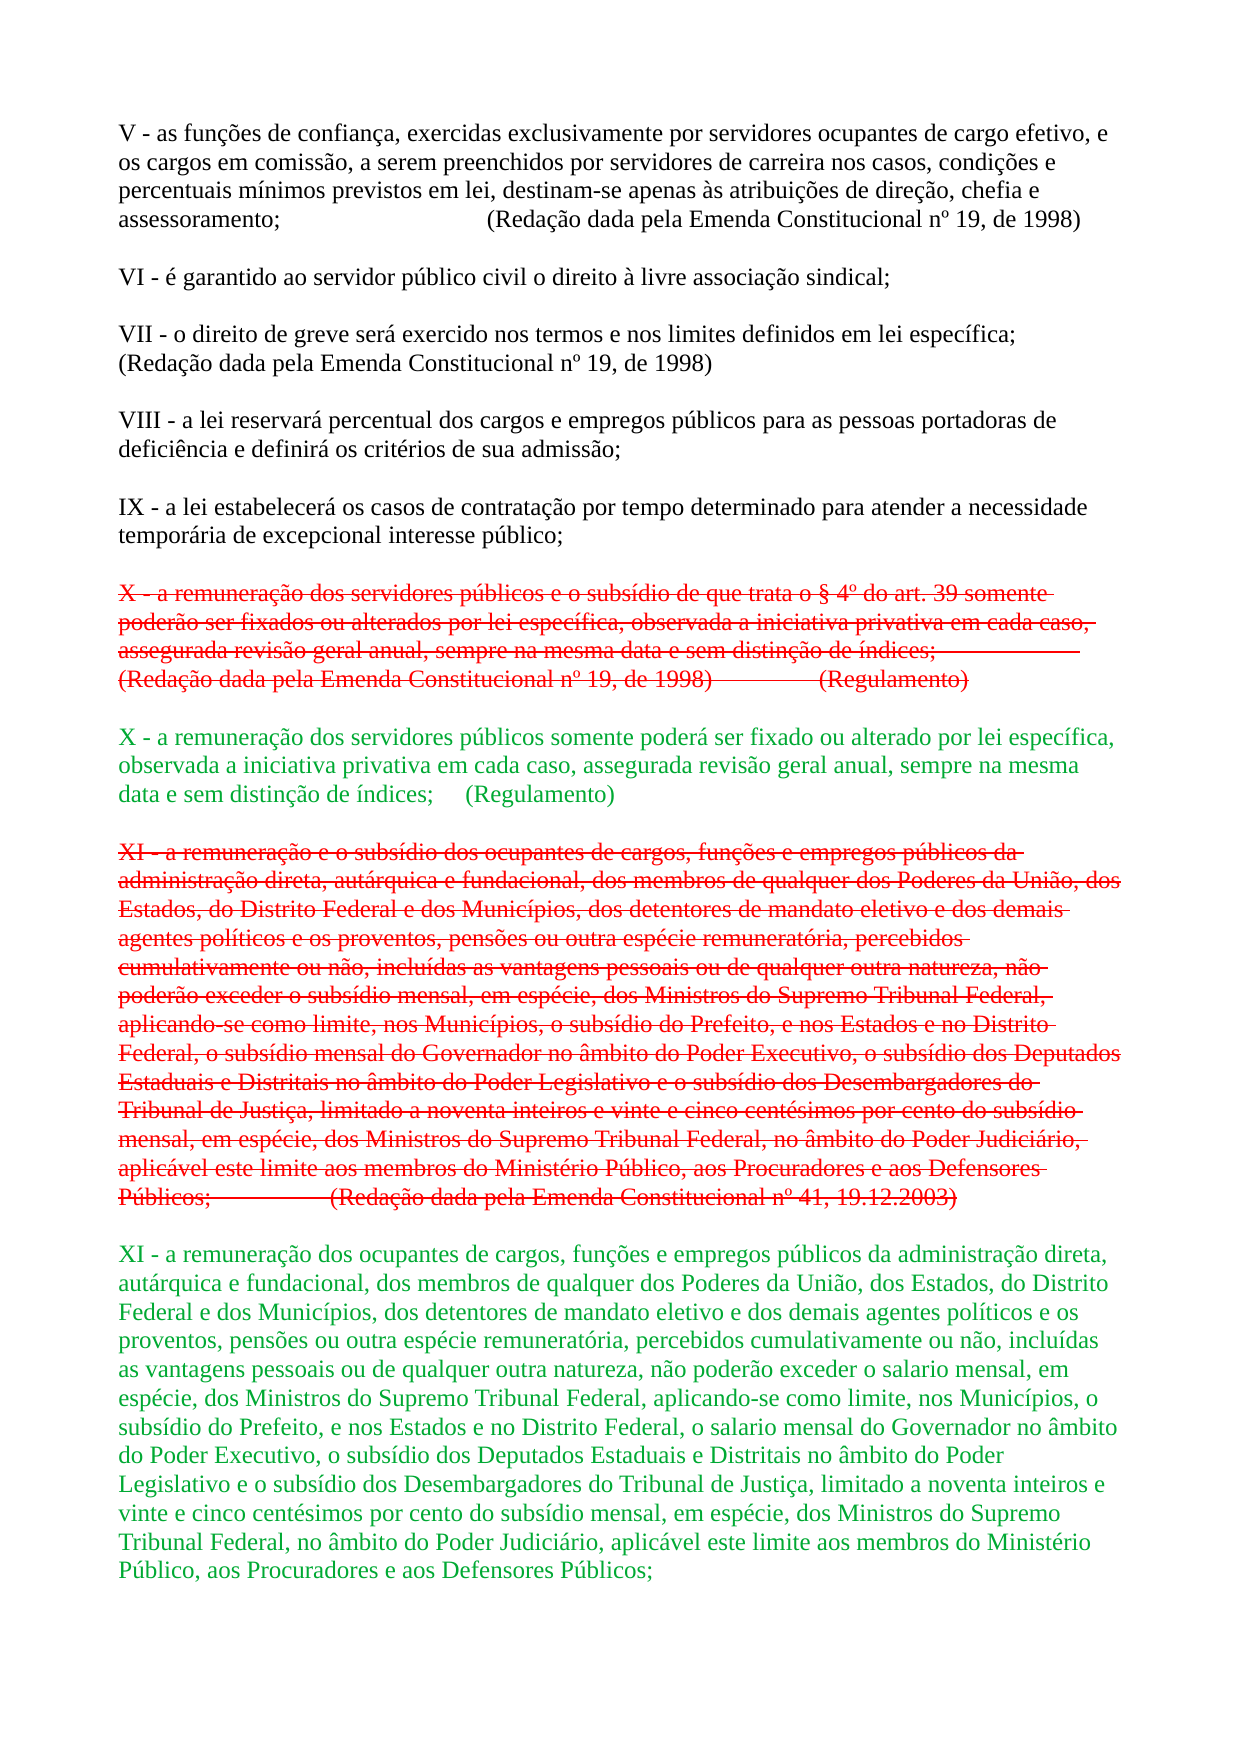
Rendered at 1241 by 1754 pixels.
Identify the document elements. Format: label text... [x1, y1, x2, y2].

text XI - a remuneração e o subsídio dos ocupantes de cargos, funções e empregos públicos da administração direta, autárquica e fundacional, dos membros de qualquer dos Poderes da União, dos Estados, do Distrito Federal e dos Municípios, dos detentores de mandato eletivo e dos demais agentes políticos e os proventos, pensões ou outra espécie remuneratória, percebidos cumulativamente ou não, incluídas as vantagens pessoais ou de qualquer outra natureza, não poderão exceder o subsídio mensal, em espécie, dos Ministros do Supremo Tribunal Federal, aplicando-se como limite, nos Municípios, o subsídio do Prefeito, e nos Estados e no Distrito Federal, o subsídio mensal do Governador no âmbito do Poder Executivo, o subsídio dos Deputados Estaduais e Distritais no âmbito do Poder Legislativo e o subsídio dos Desembargadores do Tribunal de Justiça, limitado a noventa inteiros e vinte e cinco centésimos por cento do subsídio mensal, em espécie, dos Ministros do Supremo Tribunal Federal, no âmbito do Poder Judiciário, aplicável este limite aos membros do Ministério Público, aos Procuradores e aos Defensores Públicos; (Redação dada pela Emenda Constitucional nº 41, 19.12.2003) [118, 837, 1122, 1211]
text V - as funções de confiança, exercidas exclusivamente por servidores ocupantes de cargo efetivo, e os cargos em comissão, a serem preenchidos por servidores de carreira nos casos, condições e percentuais mínimos previstos em lei, destinam-se apenas às atribuições de direção, chefia e assessoramento; (Redação dada pela Emenda Constitucional nº 19, de 1998) [118, 118, 1122, 233]
text XI - a remuneração dos ocupantes de cargos, funções e empregos públicos da administração direta, autárquica e fundacional, dos membros de qualquer dos Poderes da União, dos Estados, do Distrito Federal e dos Municípios, dos detentores de mandato eletivo e dos demais agentes políticos e os proventos, pensões ou outra espécie remuneratória, percebidos cumulativamente ou não, incluídas as vantagens pessoais ou de qualquer outra natureza, não poderão exceder o salario mensal, em espécie, dos Ministros do Supremo Tribunal Federal, aplicando-se como limite, nos Municípios, o subsídio do Prefeito, e nos Estados e no Distrito Federal, o salario mensal do Governador no âmbito do Poder Executivo, o subsídio dos Deputados Estaduais e Distritais no âmbito do Poder Legislativo e o subsídio dos Desembargadores do Tribunal de Justiça, limitado a noventa inteiros e vinte e cinco centésimos por cento do subsídio mensal, em espécie, dos Ministros do Supremo Tribunal Federal, no âmbito do Poder Judiciário, aplicável este limite aos membros do Ministério Público, aos Procuradores e aos Defensores Públicos; [118, 1239, 1122, 1584]
text X - a remuneração dos servidores públicos e o subsídio de que trata o § 4º do art. 39 somente poderão ser fixados ou alterados por lei específica, observada a iniciativa privativa em cada caso, assegurada revisão geral anual, sempre na mesma data e sem distinção de índices; (Redação dada pela Emenda Constitucional nº 19, de 1998) (Regulamento) [118, 578, 1122, 693]
text VII - o direito de greve será exercido nos termos e nos limites definidos em lei específica; (Redação dada pela Emenda Constitucional nº 19, de 1998) [118, 319, 1122, 377]
text VI - é garantido ao servidor público civil o direito à livre associação sindical; [118, 262, 1122, 291]
text X - a remuneração dos servidores públicos somente poderá ser fixado ou alterado por lei específica, observada a iniciativa privativa em cada caso, assegurada revisão geral anual, sempre na mesma data e sem distinção de índices; (Regulamento) [118, 722, 1122, 808]
text VIII - a lei reservará percentual dos cargos e empregos públicos para as pessoas portadoras de deficiência e definirá os critérios de sua admissão; [118, 406, 1122, 463]
text IX - a lei estabelecerá os casos de contratação por tempo determinado para atender a necessidade temporária de excepcional interesse público; [118, 492, 1122, 549]
